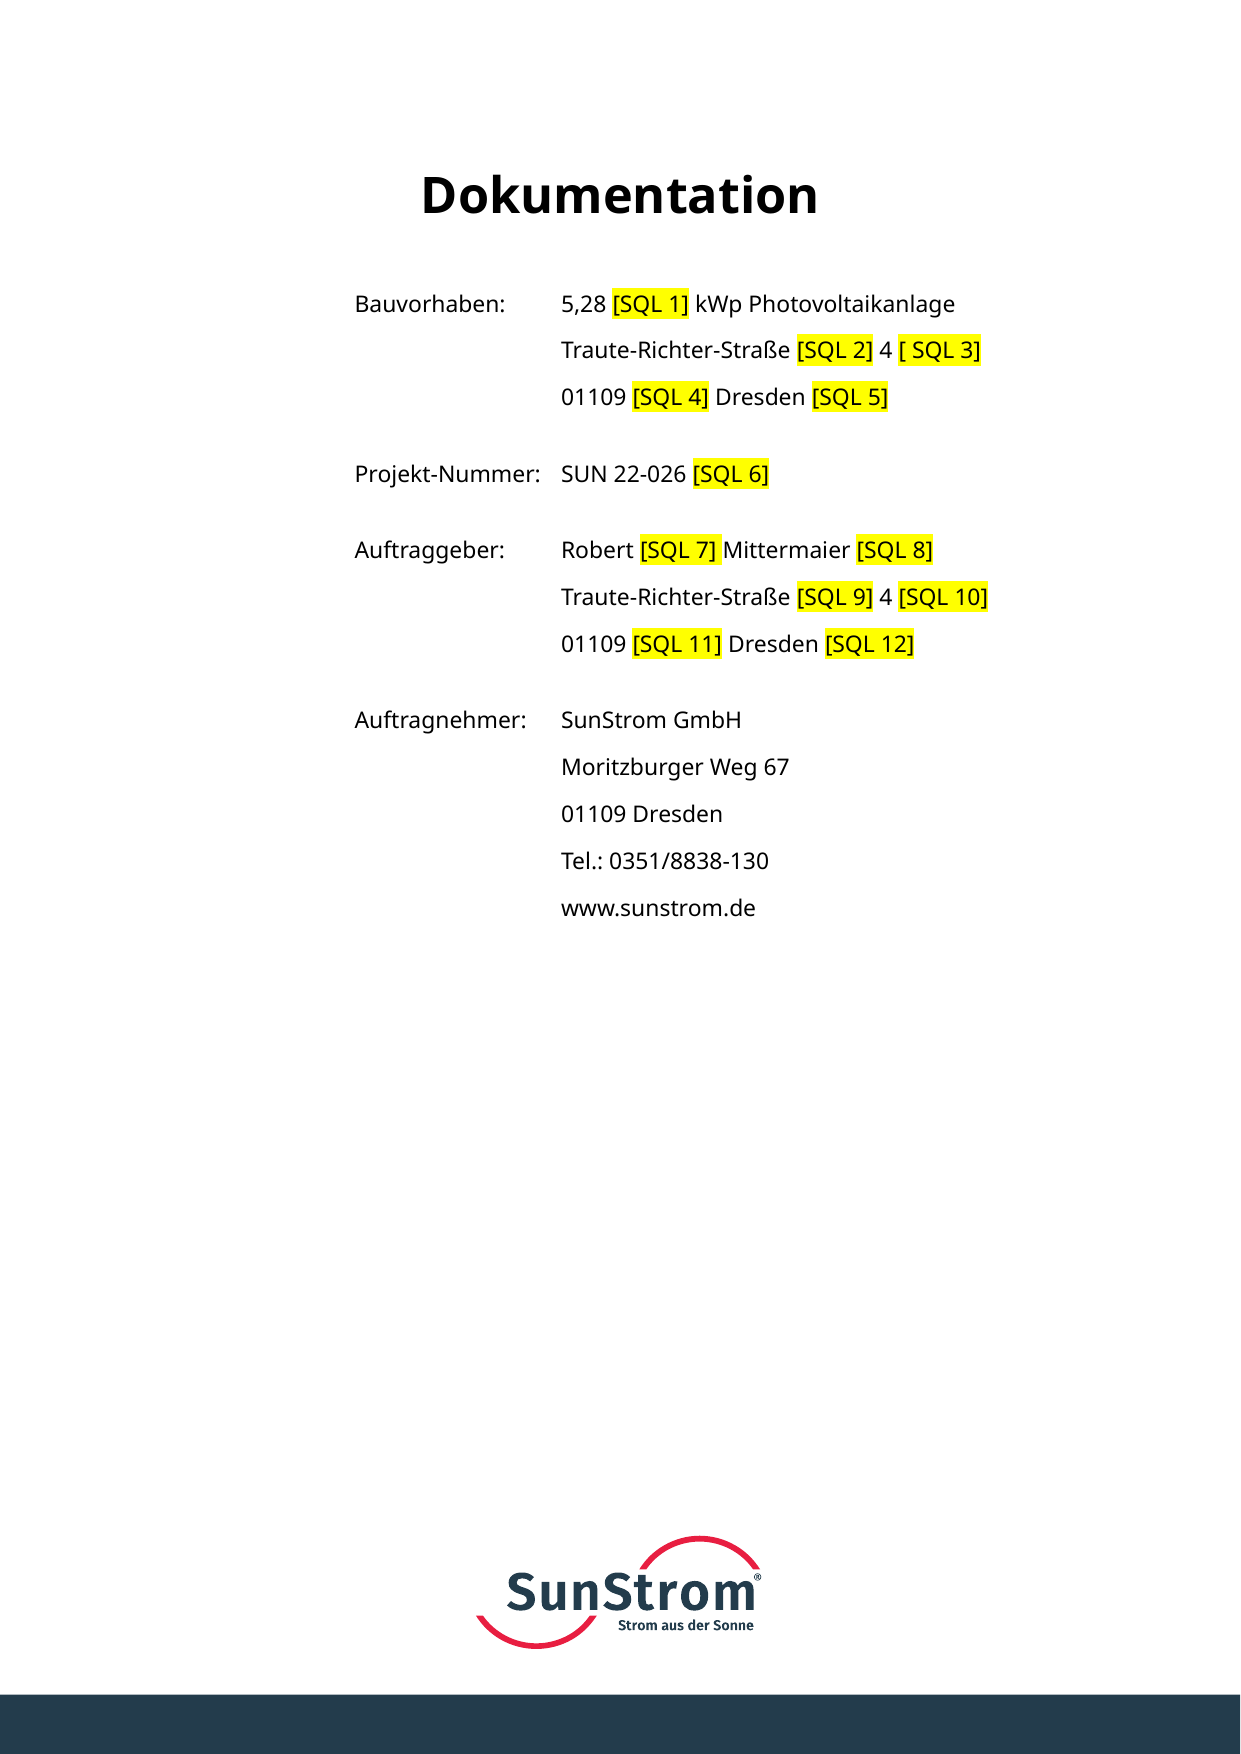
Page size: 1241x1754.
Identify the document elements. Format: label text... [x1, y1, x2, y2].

text Bauvorhaben: 5,28 [SQL 1] kWp Photovoltaikanlage Traute-Richter-Straße [SQL 2] 4 [ SQL 3] 01109 [SQL 4] Dresden [SQL 5] [118, 287, 1122, 412]
text Auftraggeber: Robert [SQL 7] Mittermaier [SQL 8] Traute-Richter-Straße [SQL 9] 4 [SQL 10] 01109 [SQL 11] Dresden [SQL 12] [118, 534, 1122, 659]
title Dokumentation [118, 160, 1122, 228]
text Auftragnehmer: SunStrom GmbH Moritzburger Weg 67 01109 Dresden Tel.: 0351/8838-130 www.sunstrom.de [118, 704, 1122, 923]
text Projekt-Nummer: SUN 22-026 [SQL 6] [118, 458, 1122, 489]
